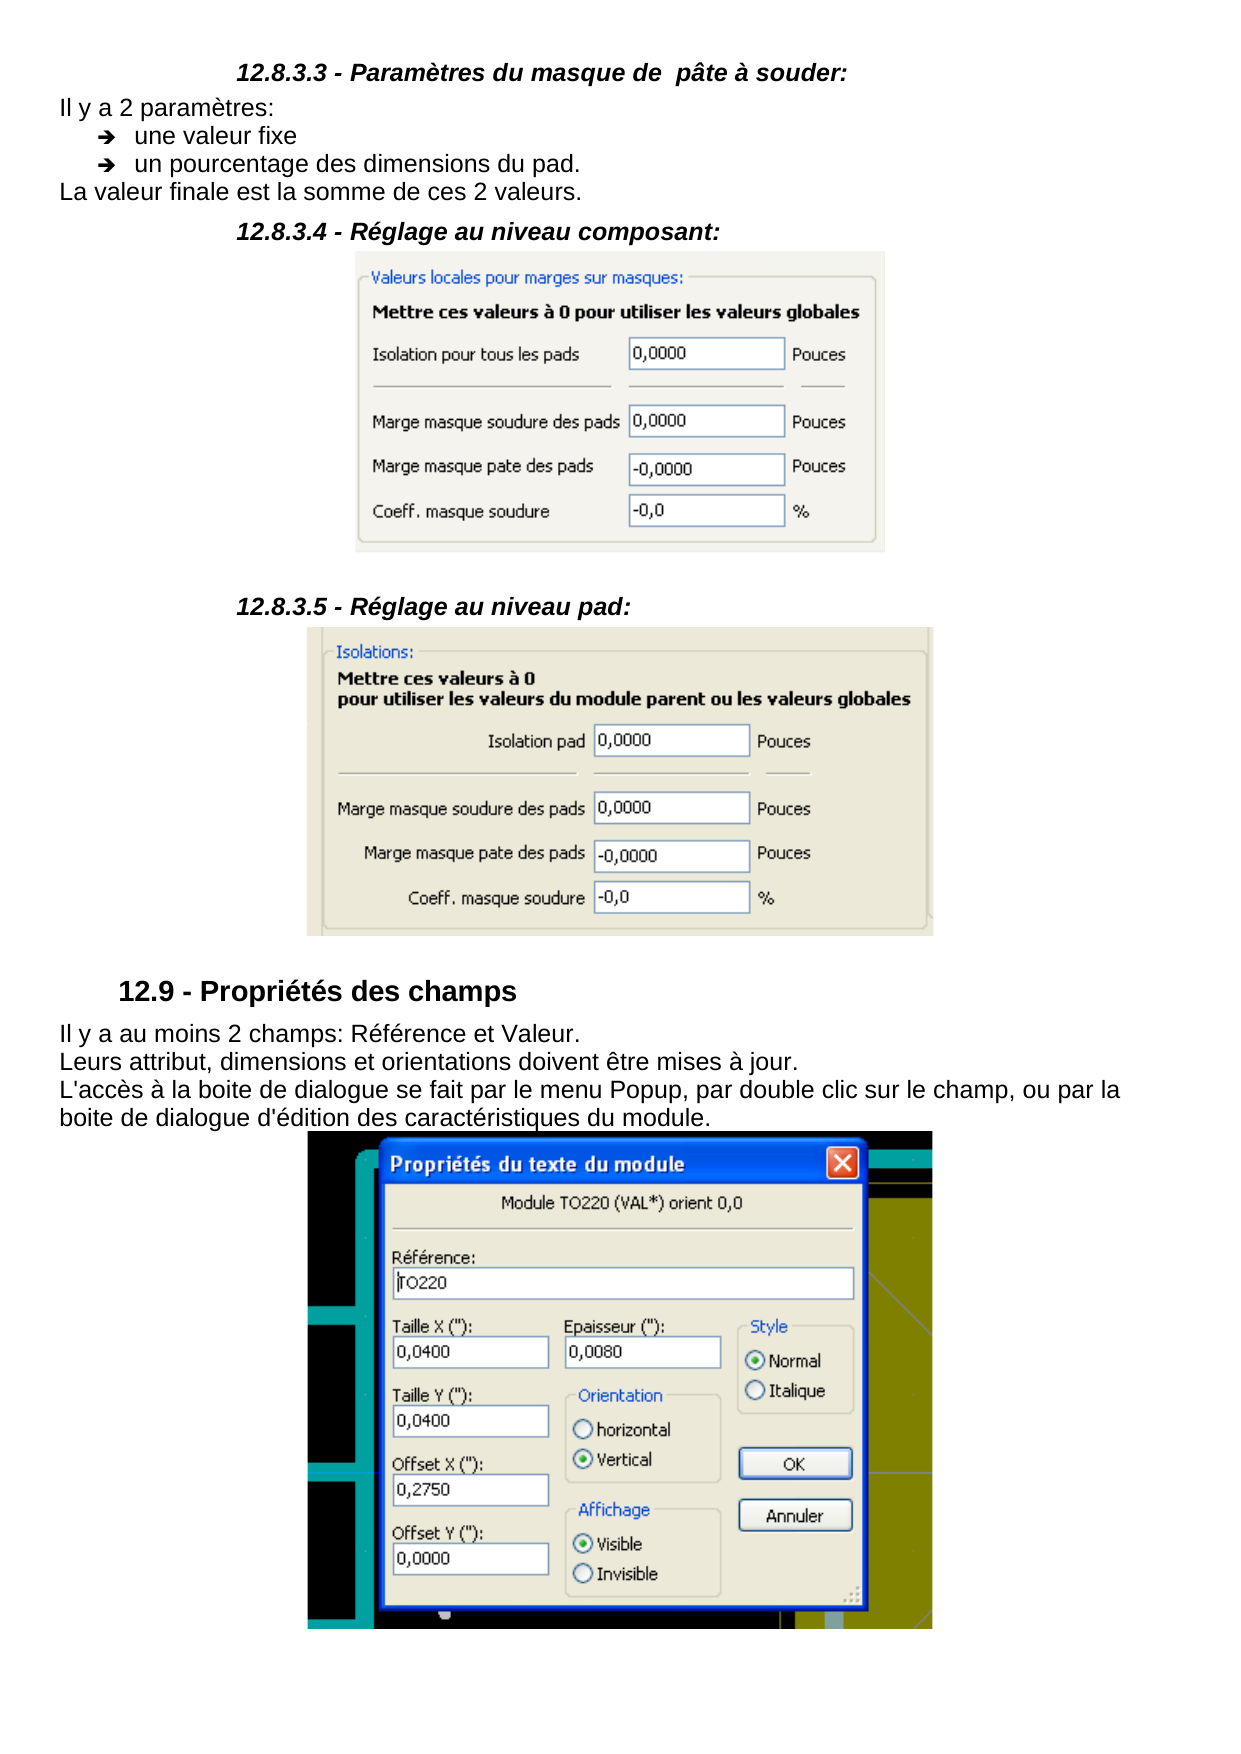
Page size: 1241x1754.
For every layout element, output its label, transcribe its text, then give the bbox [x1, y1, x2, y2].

text La valeur finale est la somme de ces 2 valeurs. [59, 178, 1181, 206]
text L'accès à la boite de dialogue se fait par le menu Popup, par double clic sur le champ, ou par la boite de dialogue d'édition des caractéristiques du module. [59, 1076, 1181, 1132]
list un pourcentage des dimensions du pad. [97, 149, 1181, 178]
subtitle Propriétés des champs [118, 975, 1181, 1008]
subtitle Réglage au niveau composant: [236, 217, 1181, 245]
subtitle Paramètres du masque de pâte à souder: [236, 59, 1181, 87]
text Il y a au moins 2 champs: Référence et Valeur. [59, 1019, 1181, 1048]
picture [307, 1131, 933, 1629]
text Leurs attribut, dimensions et orientations doivent être mises à jour. [59, 1048, 1181, 1076]
picture [355, 251, 885, 554]
list une valeur fixe [97, 122, 1181, 149]
subtitle Réglage au niveau pad: [236, 593, 1181, 621]
text Il y a 2 paramètres: [59, 93, 1181, 122]
picture [306, 627, 934, 936]
